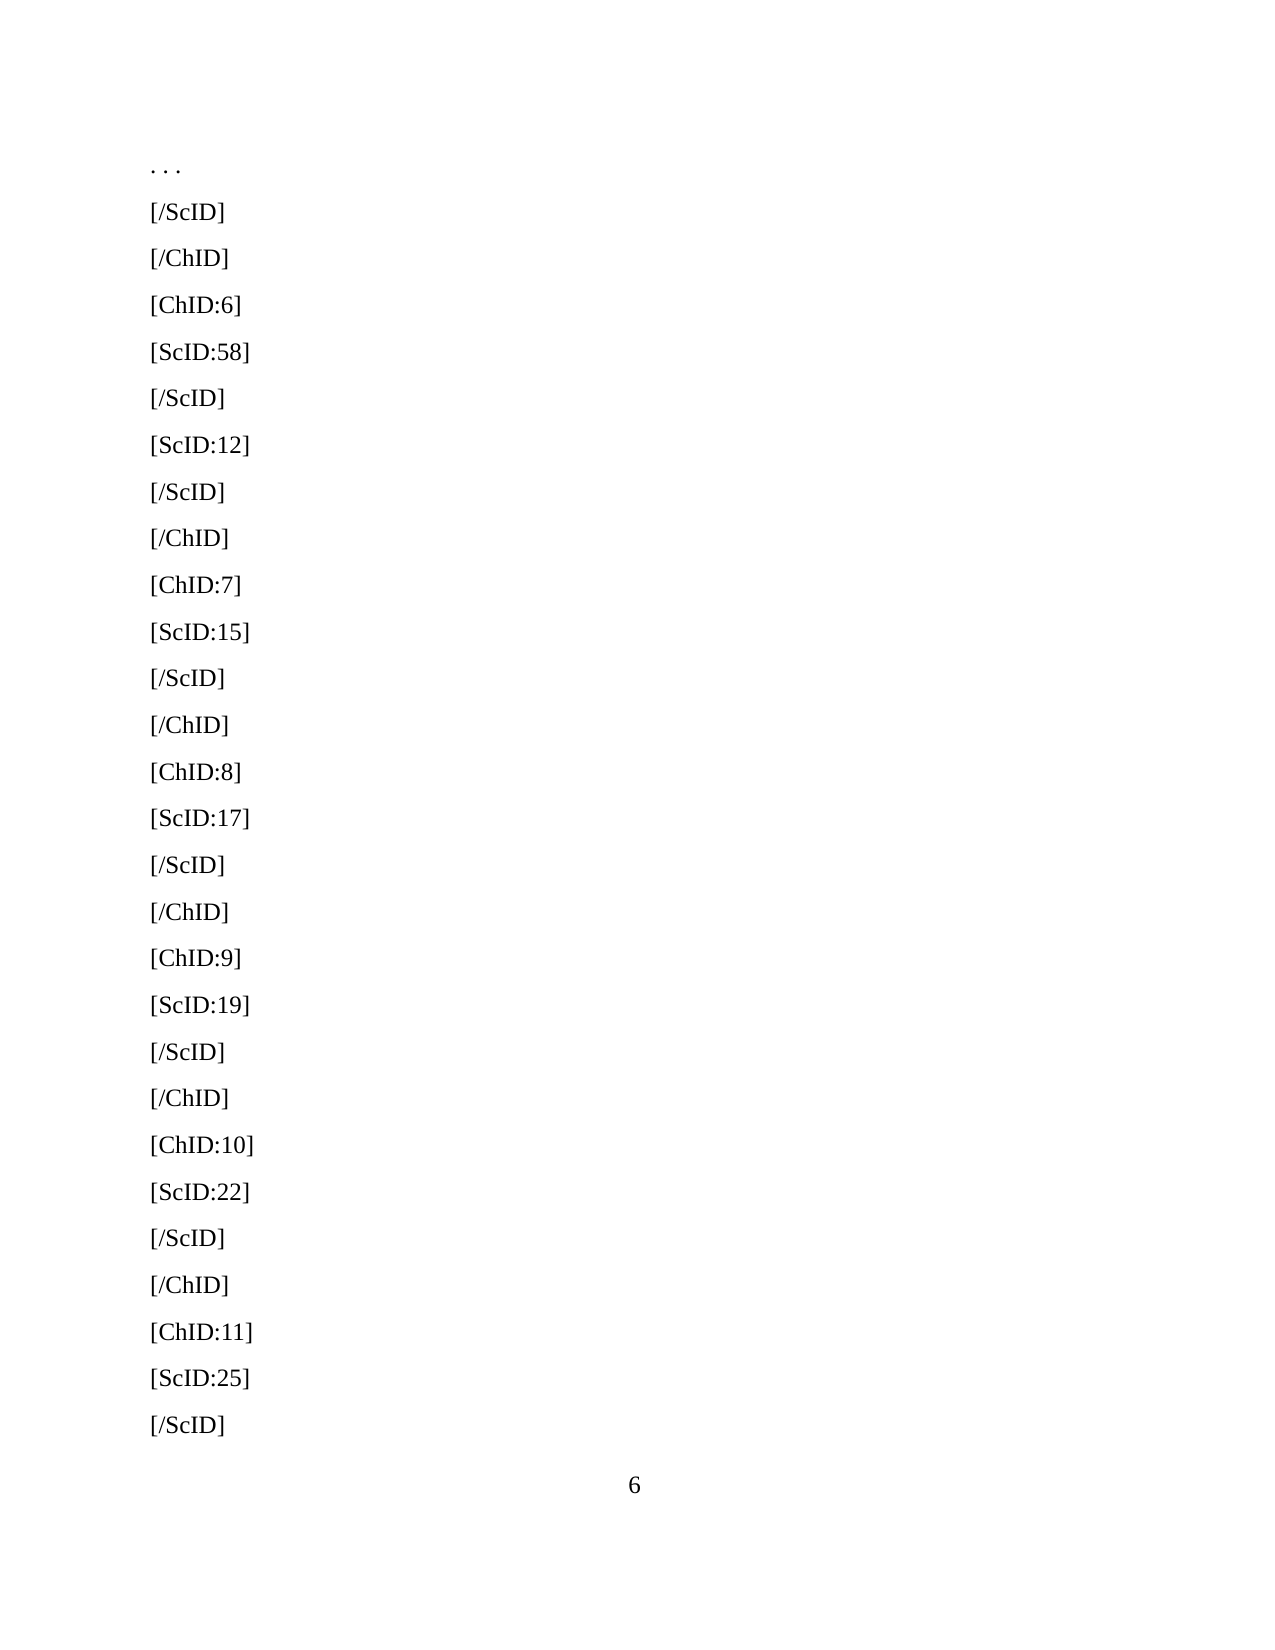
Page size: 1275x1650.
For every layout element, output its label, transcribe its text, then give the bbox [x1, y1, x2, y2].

text [/ScID] [150, 383, 1125, 412]
text [/ChID] [150, 243, 1125, 272]
text [ScID:17] [150, 803, 1125, 832]
text [/ScID] [150, 1410, 1125, 1439]
text [/ChID] [150, 1083, 1125, 1112]
text [/ScID] [150, 1223, 1125, 1252]
text [/ScID] [150, 477, 1125, 505]
text [ChID:8] [150, 757, 1125, 785]
text [ScID:15] [150, 617, 1125, 645]
text [ScID:22] [150, 1177, 1125, 1205]
text [/ChID] [150, 710, 1125, 739]
text [ScID:58] [150, 337, 1125, 365]
text [ChID:10] [150, 1130, 1125, 1159]
text [ChID:9] [150, 943, 1125, 972]
text [/ScID] [150, 1037, 1125, 1065]
text [ScID:19] [150, 990, 1125, 1019]
text [/ScID] [150, 197, 1125, 225]
text [ChID:11] [150, 1317, 1125, 1345]
text [ScID:12] [150, 430, 1125, 459]
text [/ScID] [150, 663, 1125, 692]
text . . . [150, 150, 1125, 179]
text [/ChID] [150, 523, 1125, 552]
text [/ChID] [150, 1270, 1125, 1299]
text [ScID:25] [150, 1363, 1125, 1392]
text [/ChID] [150, 897, 1125, 925]
text [ChID:6] [150, 290, 1125, 319]
text [/ScID] [150, 850, 1125, 879]
text [ChID:7] [150, 570, 1125, 599]
